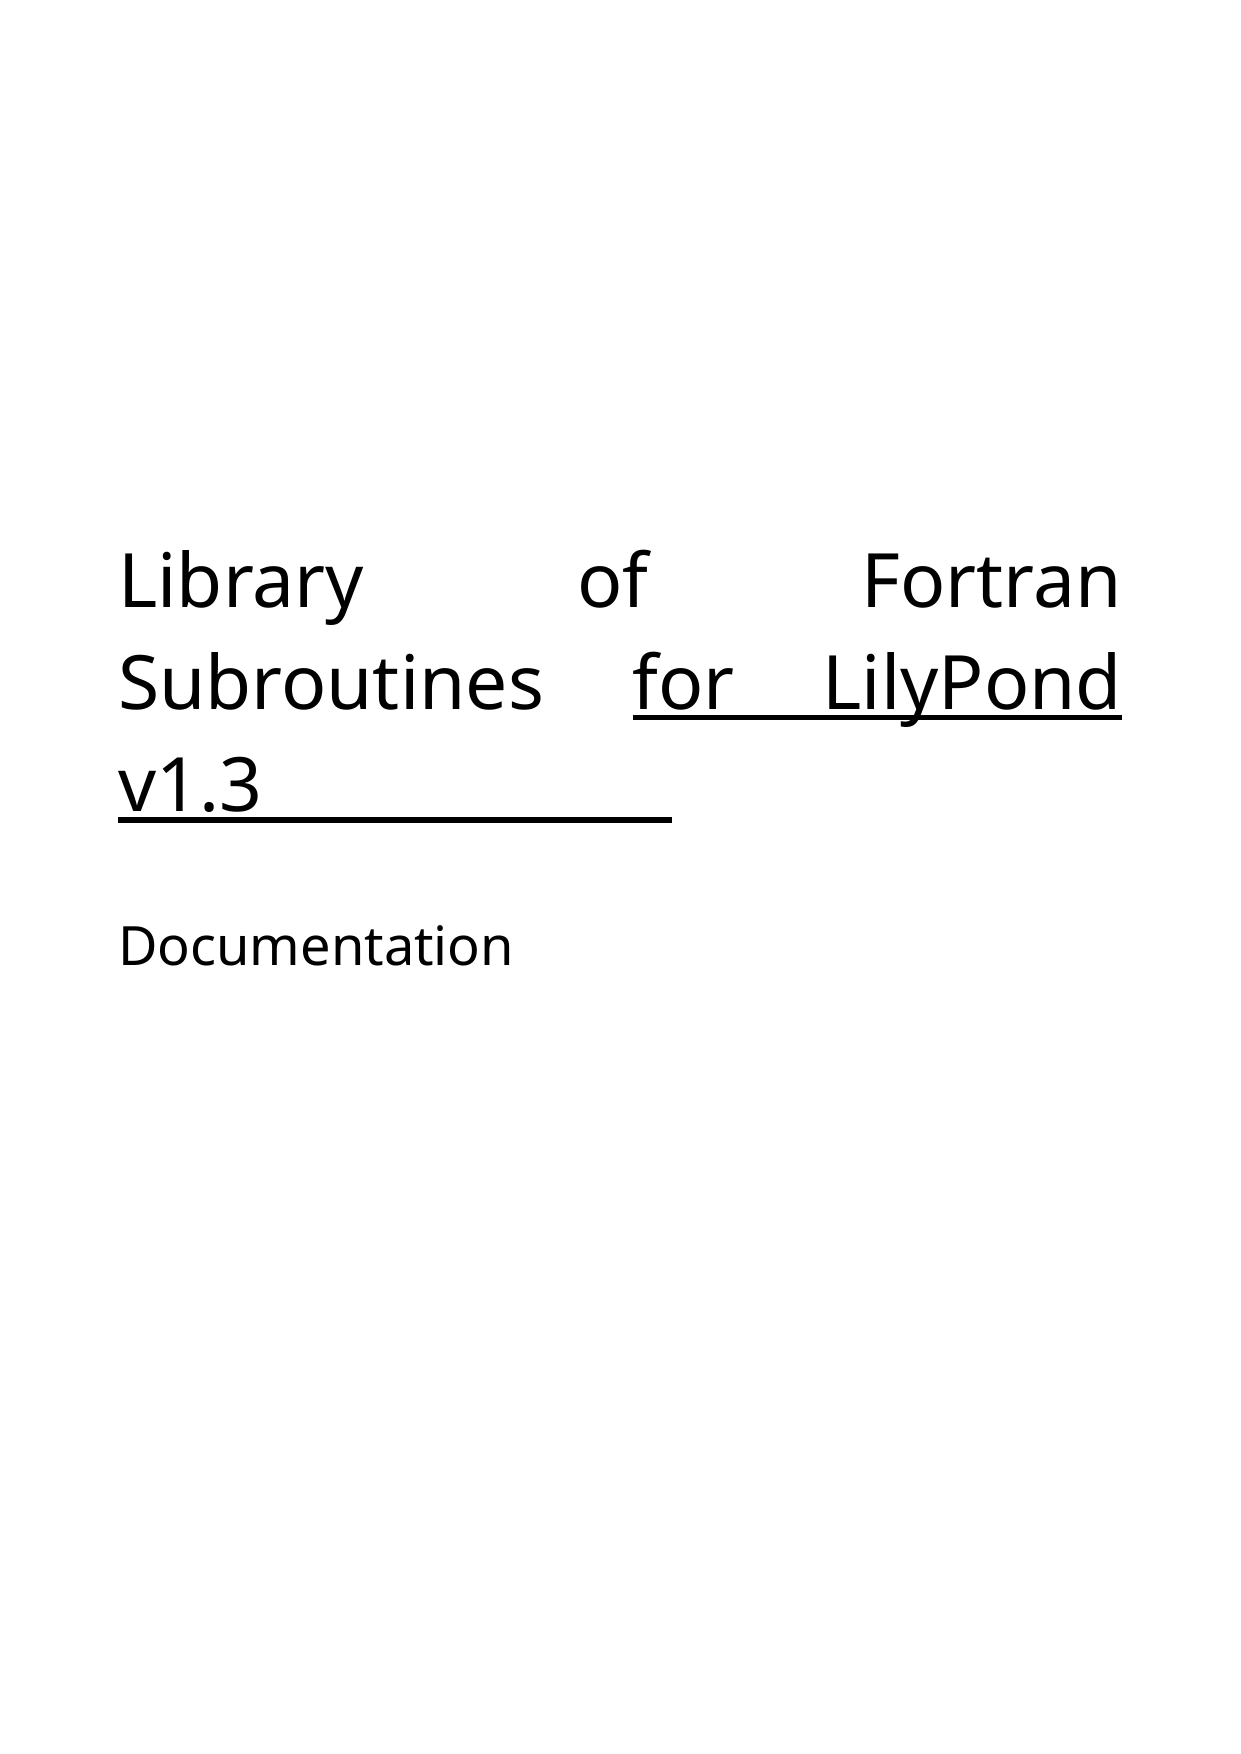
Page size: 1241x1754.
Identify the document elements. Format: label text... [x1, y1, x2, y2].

text Library of Fortran Subroutines for LilyPond v1.3 [118, 527, 1122, 833]
text Documentation [118, 907, 1122, 981]
